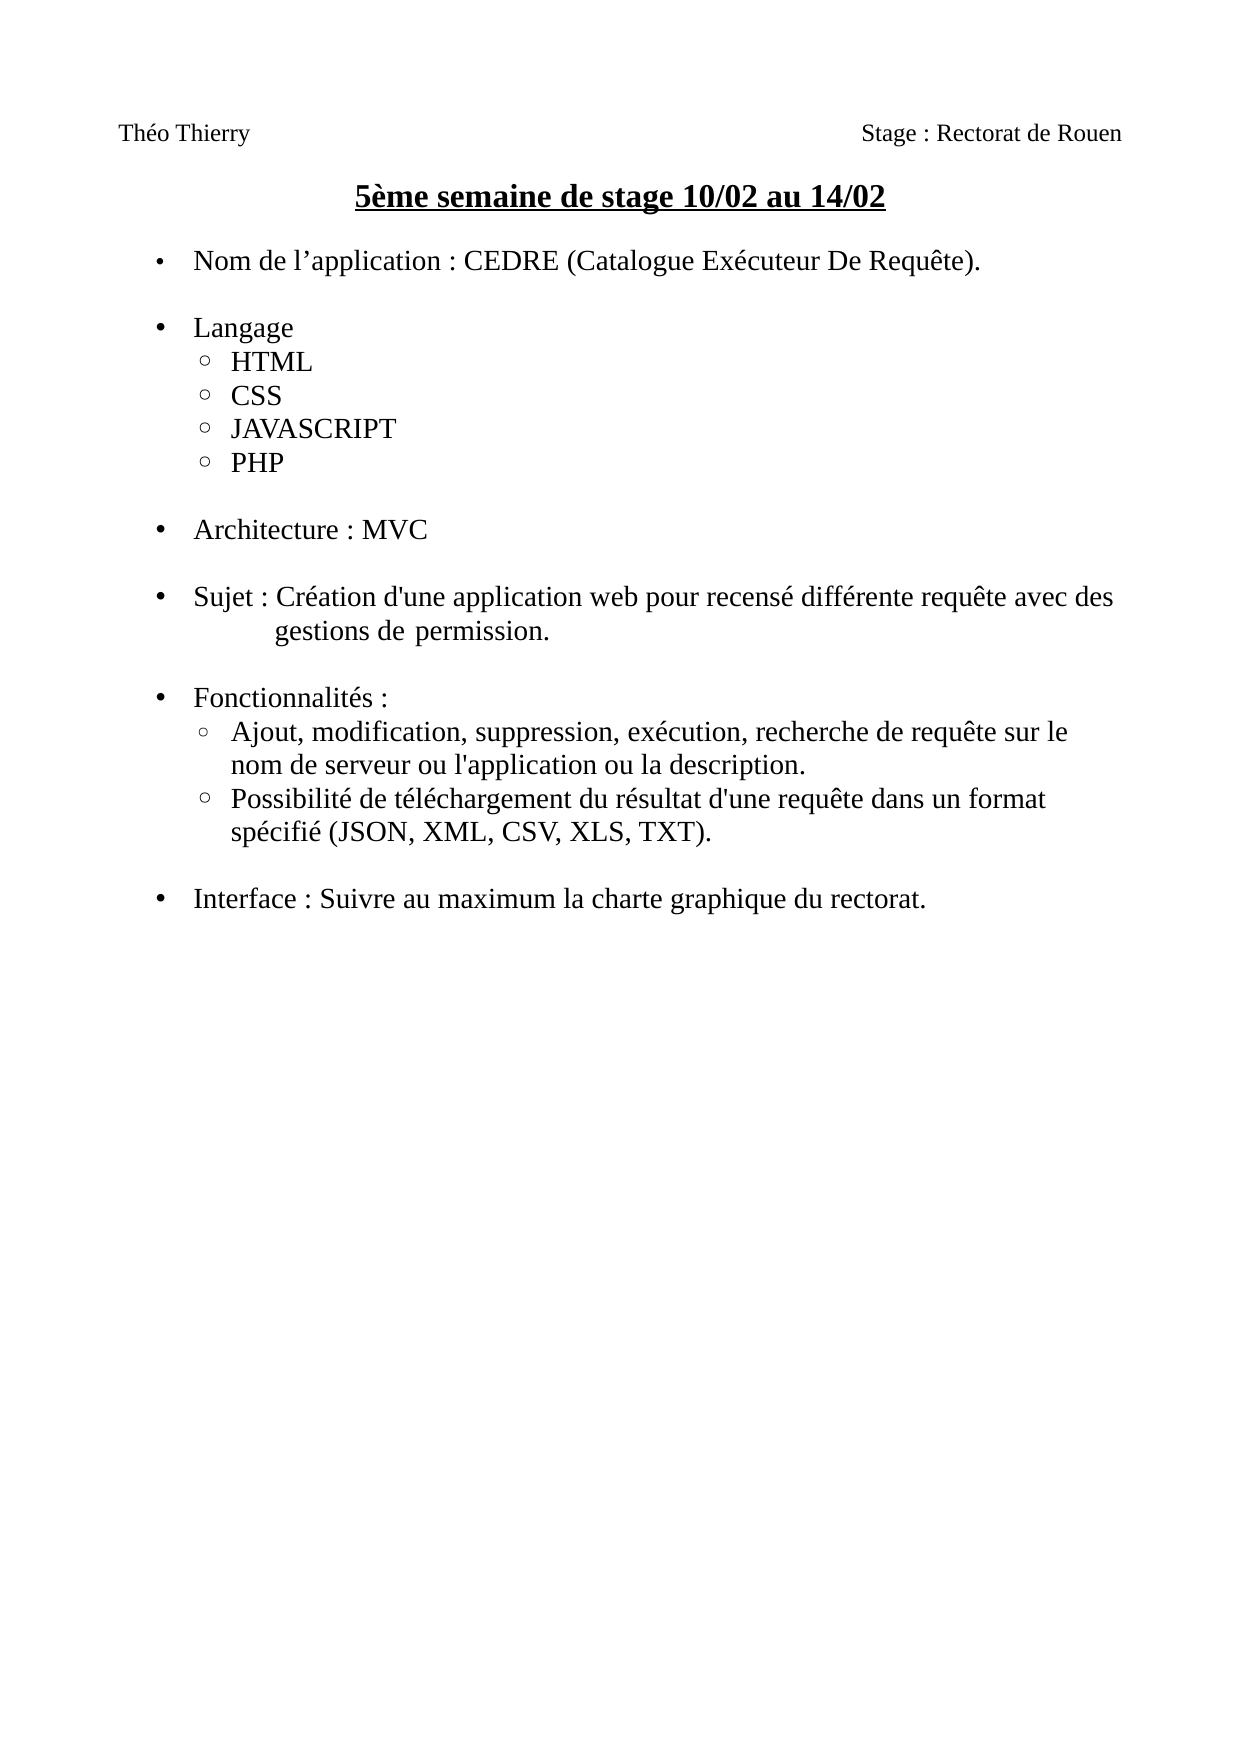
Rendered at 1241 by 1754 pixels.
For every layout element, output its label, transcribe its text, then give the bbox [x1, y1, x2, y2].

list Fonctionnalités : [156, 680, 1122, 714]
list HTML [193, 344, 1122, 378]
list Sujet : Création d'une application web pour recensé différente requête avec des gestions de permission. [156, 579, 1122, 647]
list Nom de l’application : CEDRE (Catalogue Exécuteur De Requête). [156, 243, 1122, 277]
list Langage [156, 311, 1122, 344]
list PHP [193, 445, 1122, 479]
list Architecture : MVC [156, 512, 1122, 546]
list Ajout, modification, suppression, exécution, recherche de requête sur le nom de serveur ou l'application ou la description. [193, 714, 1122, 781]
list CSS [193, 378, 1122, 411]
list Possibilité de téléchargement du résultat d'une requête dans un format spécifié (JSON, XML, CSV, XLS, TXT). [193, 781, 1122, 848]
list Interface : Suivre au maximum la charte graphique du rectorat. [156, 882, 1122, 915]
text 5ème semaine de stage 10/02 au 14/02 [118, 176, 1122, 215]
list JAVASCRIPT [193, 411, 1122, 445]
